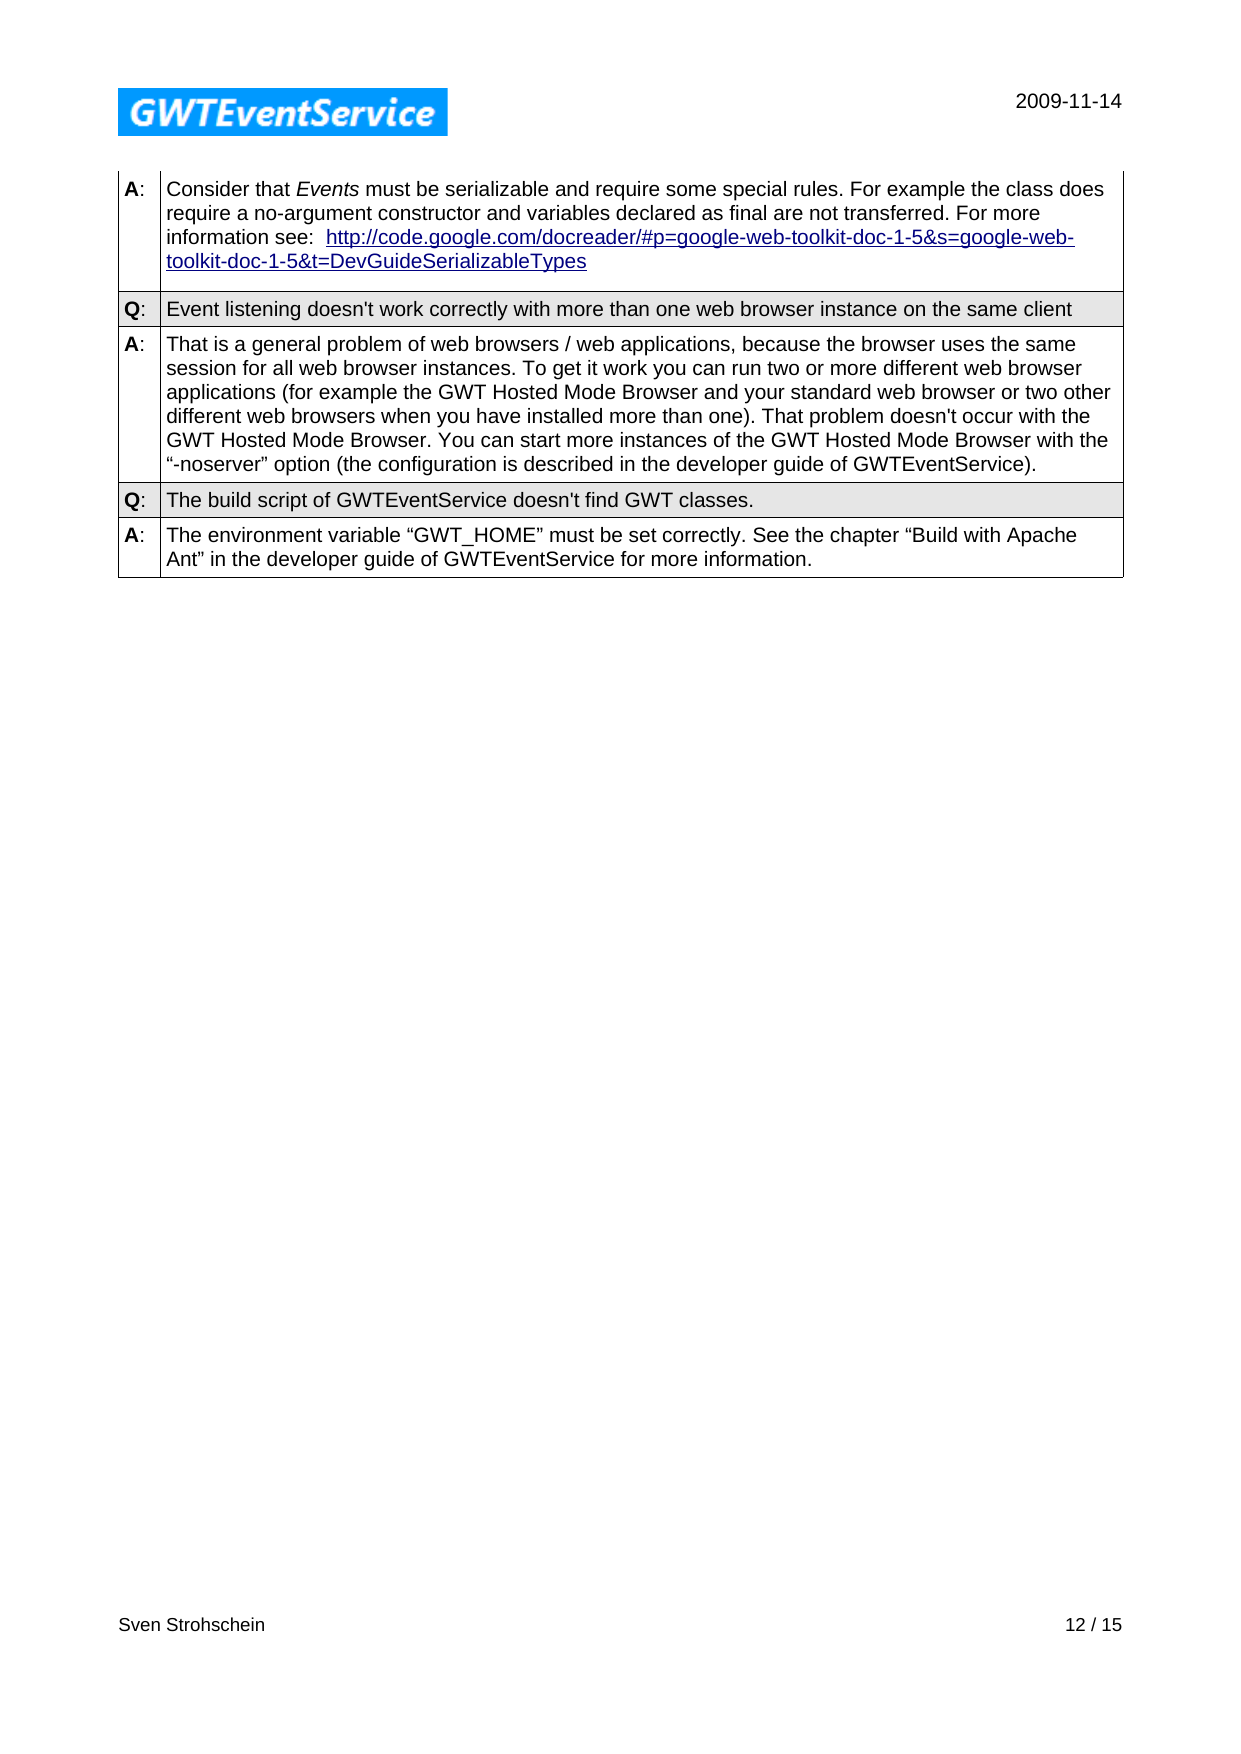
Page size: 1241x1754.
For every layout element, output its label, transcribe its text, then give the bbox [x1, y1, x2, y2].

table_cell Consider that Events must be serializable and require some special rules. For example the class does require a no-argument constructor and variables declared as final are not transferred. For more information see: http://code.google.com/docreader/#p=google-web-toolkit-doc-1-5&s=google-web-toolkit-doc-1-5&t=DevGuideSerializableTypes [161, 171, 1123, 291]
table_cell A: [119, 518, 160, 577]
table_cell A: [119, 171, 160, 291]
table_cell That is a general problem of web browsers / web applications, because the browser uses the same session for all web browser instances. To get it work you can run two or more different web browser applications (for example the GWT Hosted Mode Browser and your standard web browser or two other different web browsers when you have installed more than one). That problem doesn't occur with the GWT Hosted Mode Browser. You can start more instances of the GWT Hosted Mode Browser with the “-noserver” option (the configuration is described in the developer guide of GWTEventService). [161, 327, 1123, 482]
table_cell Event listening doesn't work correctly with more than one web browser instance on the same client [161, 292, 1123, 326]
table_cell A: [119, 327, 160, 482]
picture [118, 88, 448, 136]
table_cell The build script of GWTEventService doesn't find GWT classes. [161, 483, 1123, 517]
table_cell Q: [119, 292, 160, 326]
table_cell The environment variable “GWT_HOME” must be set correctly. See the chapter “Build with Apache Ant” in the developer guide of GWTEventService for more information. [161, 518, 1123, 577]
table_cell Q: [119, 483, 160, 517]
